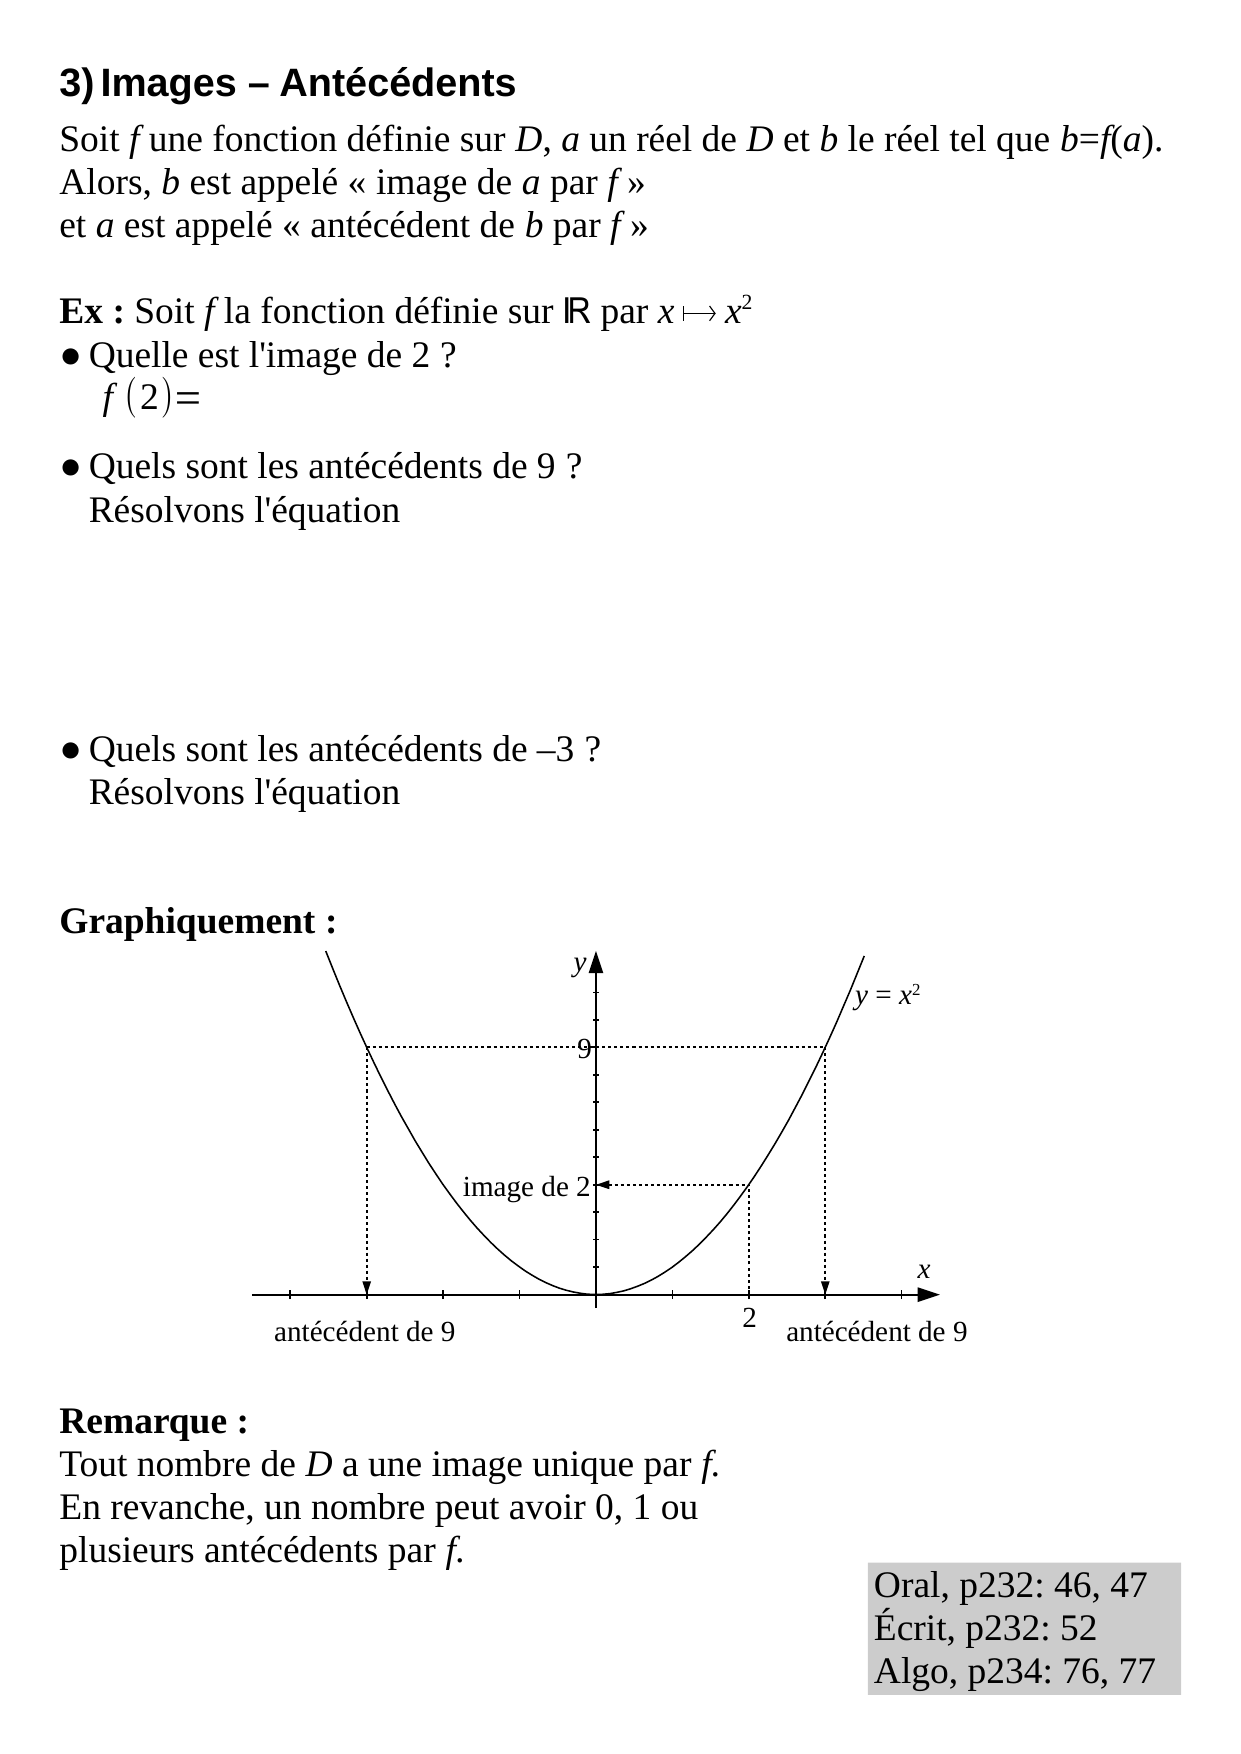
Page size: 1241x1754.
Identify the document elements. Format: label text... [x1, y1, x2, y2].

text Résolvons l'équation [88, 769, 1181, 812]
text Graphiquement : [59, 899, 1181, 942]
text et a est appelé « antécédent de b par f » [59, 203, 1181, 246]
text Tout nombre de D a une image unique par f. [59, 1442, 1181, 1485]
text Résolvons l'équation [88, 487, 1181, 530]
list Quels sont les antécédents de –3 ? [59, 726, 1181, 769]
text Alors, b est appelé « image de a par f » [59, 159, 1181, 203]
list Images – Antécédents [59, 59, 1181, 105]
list Quelle est l'image de 2 ? [59, 332, 1181, 375]
text Remarque : [59, 1398, 1181, 1442]
text Ex : Soit f la fonction définie sur ℝ par x x2 [59, 289, 1181, 332]
list Quels sont les antécédents de 9 ? [59, 444, 1181, 487]
text En revanche, un nombre peut avoir 0, 1 ou plusieurs antécédents par f. [59, 1485, 1181, 1571]
text Soit f une fonction définie sur D, a un réel de D et b le réel tel que b=f(a). [59, 116, 1181, 159]
